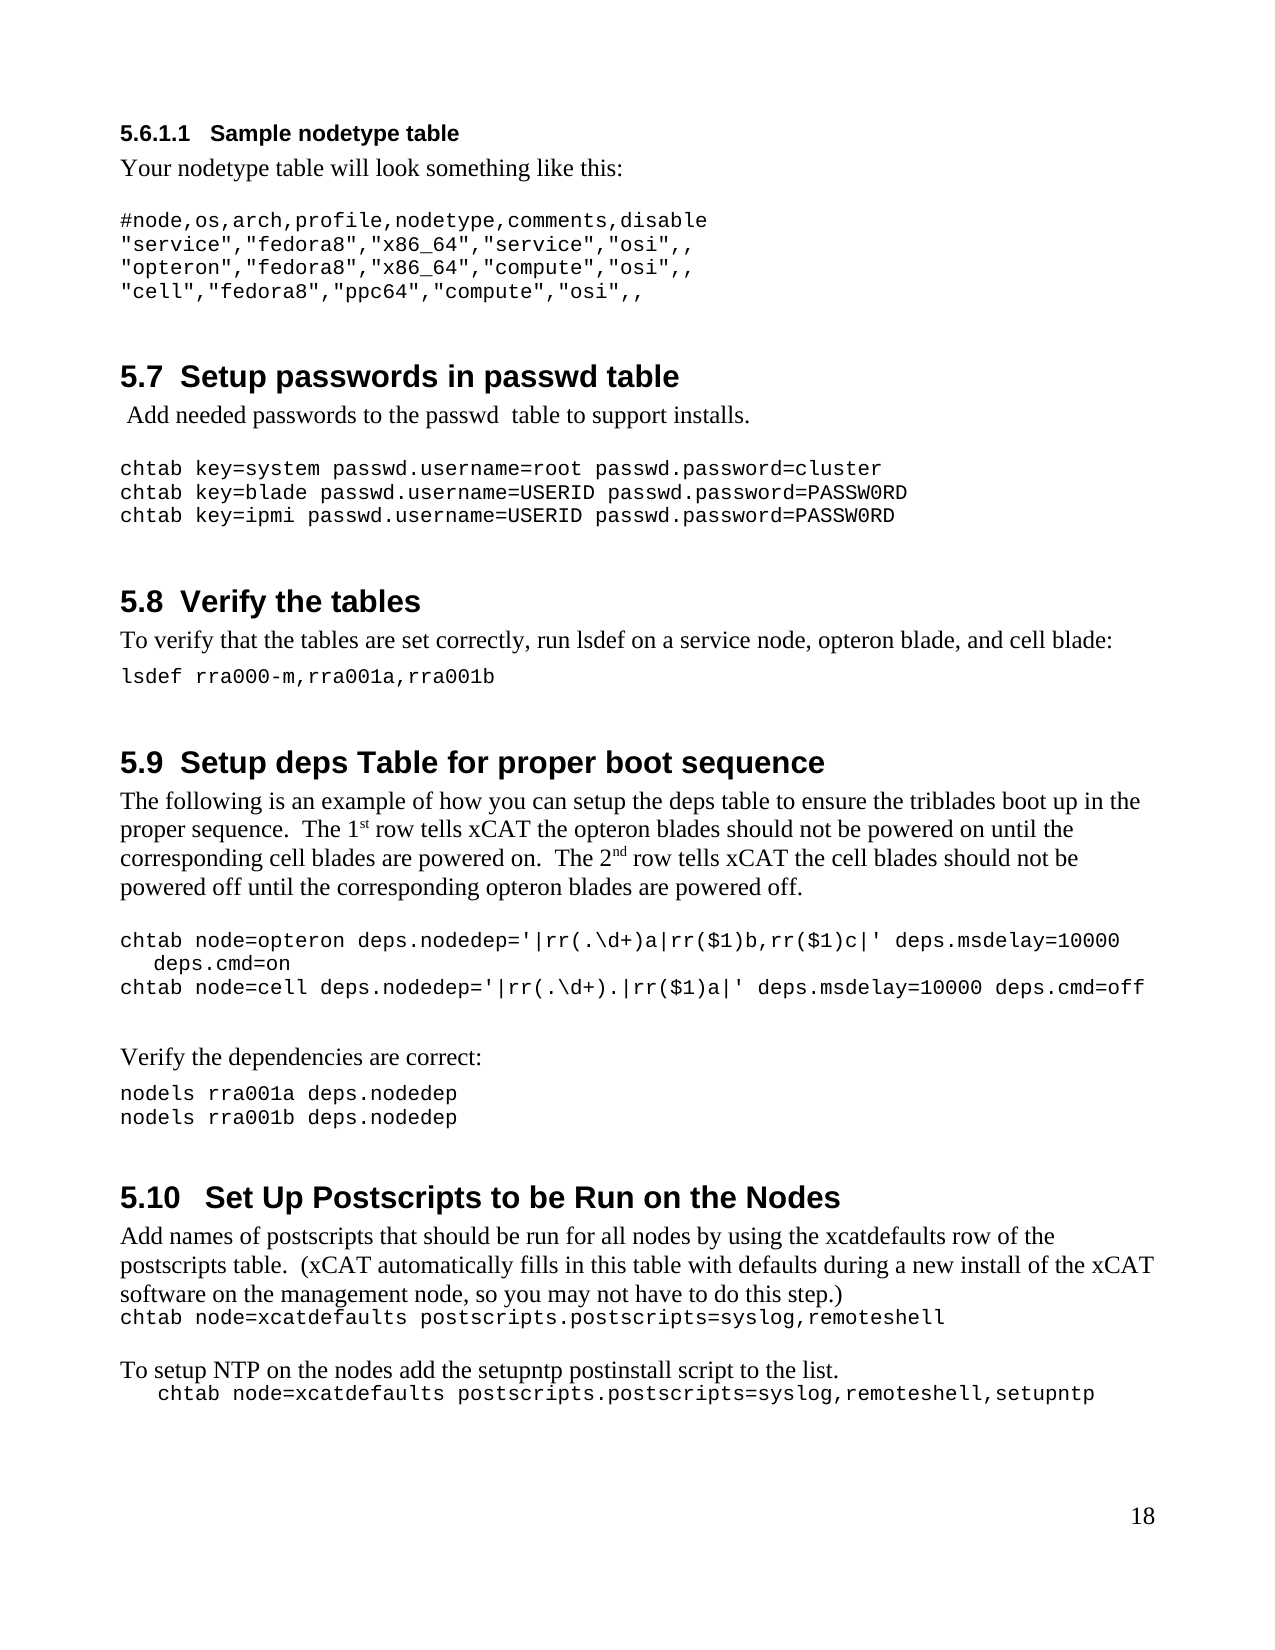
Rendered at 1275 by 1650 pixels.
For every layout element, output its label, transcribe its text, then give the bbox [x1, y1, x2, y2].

text To verify that the tables are set correctly, run lsdef on a service node, opteron blade, and cell blade: [120, 625, 1155, 654]
text To setup NTP on the nodes add the setupntp postinstall script to the list. [120, 1355, 1155, 1383]
text "cell","fedora8","ppc64","compute","osi",, [120, 281, 1155, 305]
text lsdef rra000-m,rra001a,rra001b [120, 666, 1155, 690]
subtitle Set Up Postscripts to be Run on the Nodes [120, 1179, 1155, 1215]
text #node,os,arch,profile,nodetype,comments,disable [120, 210, 1155, 234]
text Add needed passwords to the passwd table to support installs. [120, 401, 1155, 429]
subtitle Verify the tables [120, 583, 1155, 619]
subtitle Sample nodetype table [120, 120, 1155, 146]
text "service","fedora8","x86_64","service","osi",, [120, 234, 1155, 257]
text Verify the dependencies are correct: [120, 1042, 1155, 1071]
text nodels rra001a deps.nodedep [120, 1083, 1155, 1107]
text nodels rra001b deps.nodedep [120, 1107, 1155, 1130]
text "opteron","fedora8","x86_64","compute","osi",, [120, 257, 1155, 281]
text chtab node=opteron deps.nodedep='|rr(.\d+)a|rr($1)b,rr($1)c|' deps.msdelay=10000 deps.cmd=on [120, 929, 1155, 977]
subtitle Setup passwords in passwd table [120, 358, 1155, 394]
text chtab node=xcatdefaults postscripts.postscripts=syslog,remoteshell [120, 1307, 1155, 1331]
text chtab node=cell deps.nodedep='|rr(.\d+).|rr($1)a|' deps.msdelay=10000 deps.cmd=off [120, 977, 1155, 1001]
text The following is an example of how you can setup the deps table to ensure the triblades boot up in the proper sequence. The 1st row tells xCAT the opteron blades should not be powered on until the corresponding cell blades are powered on. The 2nd row tells xCAT the cell blades should not be powered off until the corresponding opteron blades are powered off. [120, 786, 1155, 901]
text Your nodetype table will look something like this: [120, 153, 1155, 181]
text chtab node=xcatdefaults postscripts.postscripts=syslog,remoteshell,setupntp [157, 1383, 1155, 1407]
subtitle Setup deps Table for proper boot sequence [120, 744, 1155, 779]
text chtab key=ipmi passwd.username=USERID passwd.password=PASSW0RD [120, 505, 1155, 529]
text chtab key=system passwd.username=root passwd.password=cluster [120, 458, 1155, 482]
text chtab key=blade passwd.username=USERID passwd.password=PASSW0RD [120, 482, 1155, 505]
text Add names of postscripts that should be run for all nodes by using the xcatdefaults row of the postscripts table. (xCAT automatically fills in this table with defaults during a new install of the xCAT software on the management node, so you may not have to do this step.) [120, 1221, 1155, 1307]
